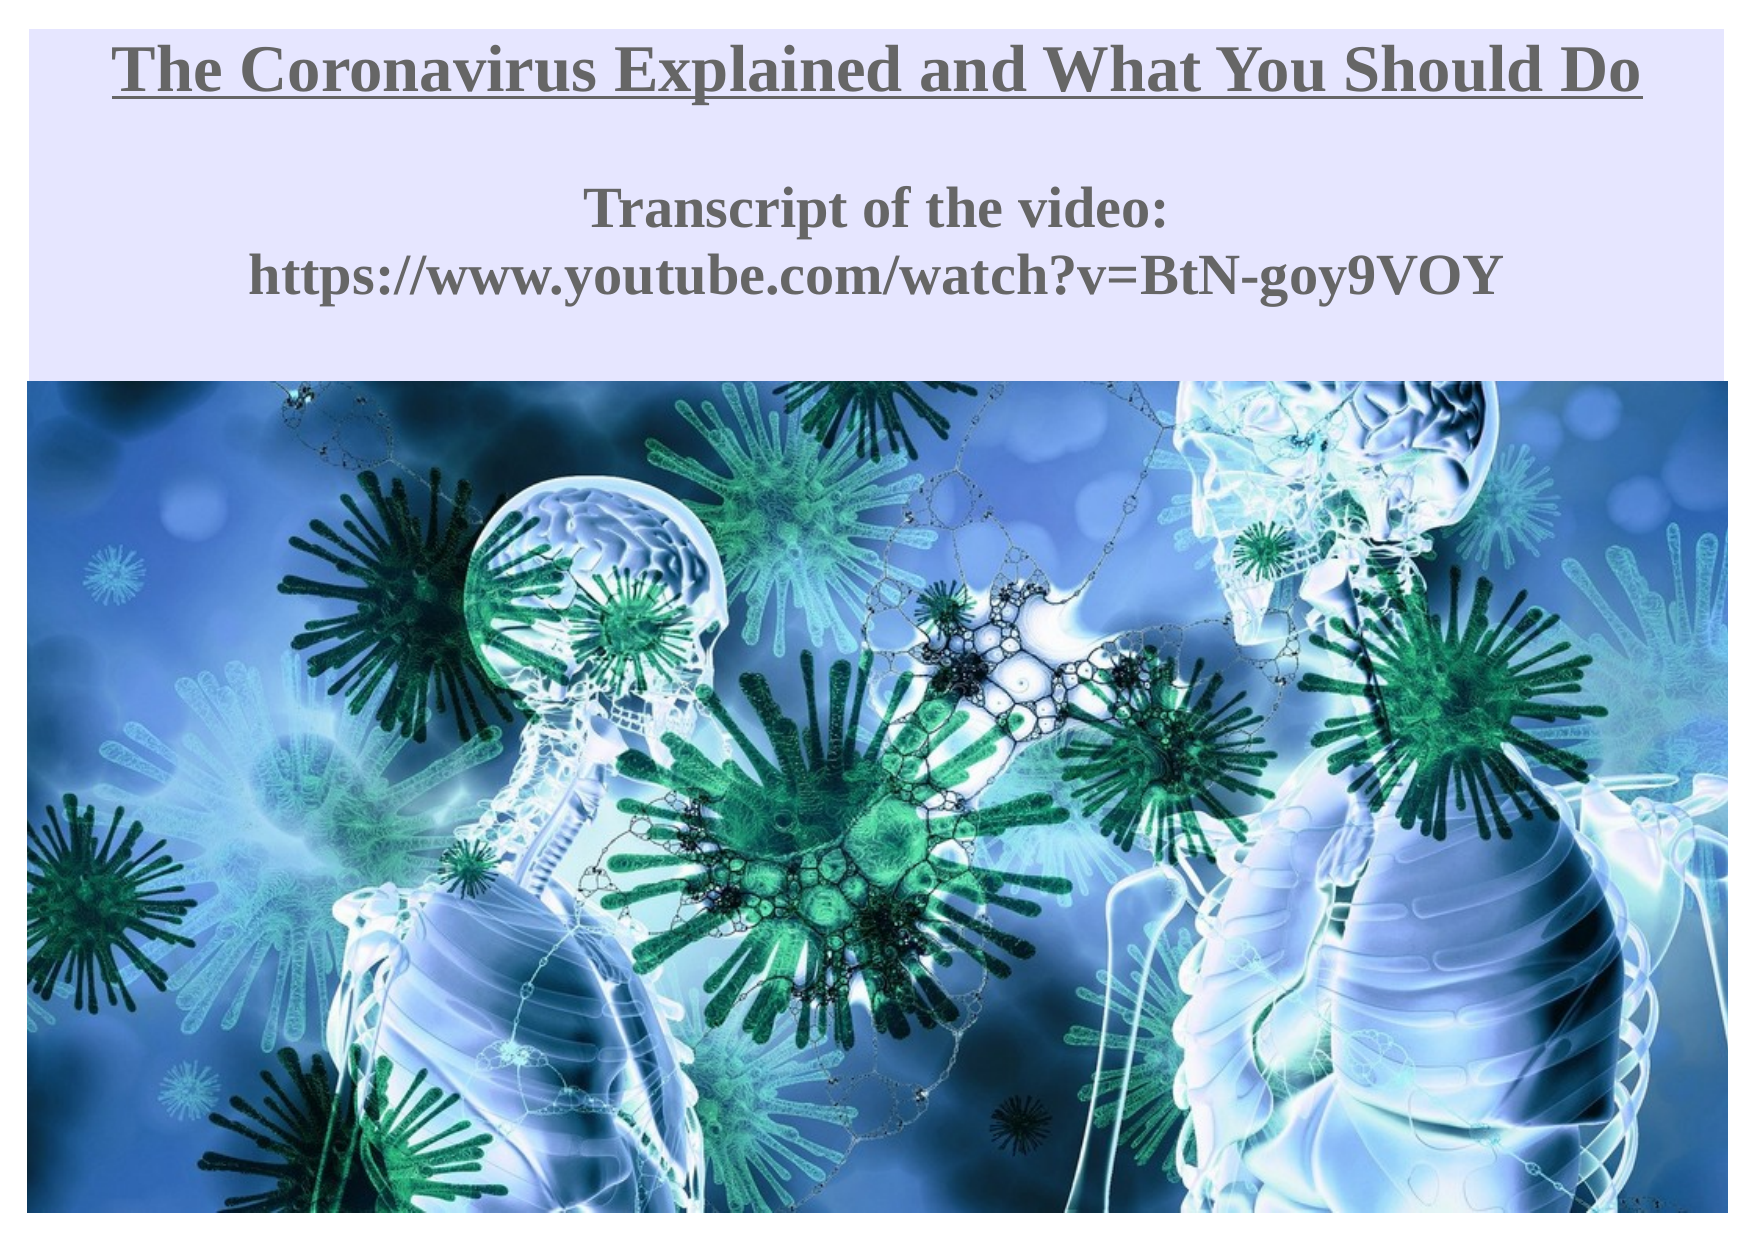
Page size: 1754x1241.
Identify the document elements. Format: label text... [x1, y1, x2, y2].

picture [27, 381, 1728, 1213]
text Transcript of the video: [29, 173, 1724, 240]
text https://www.youtube.com/watch?v=BtN-goy9VOY [29, 240, 1724, 307]
text The Coronavirus Explained and What You Should Do [29, 29, 1724, 106]
